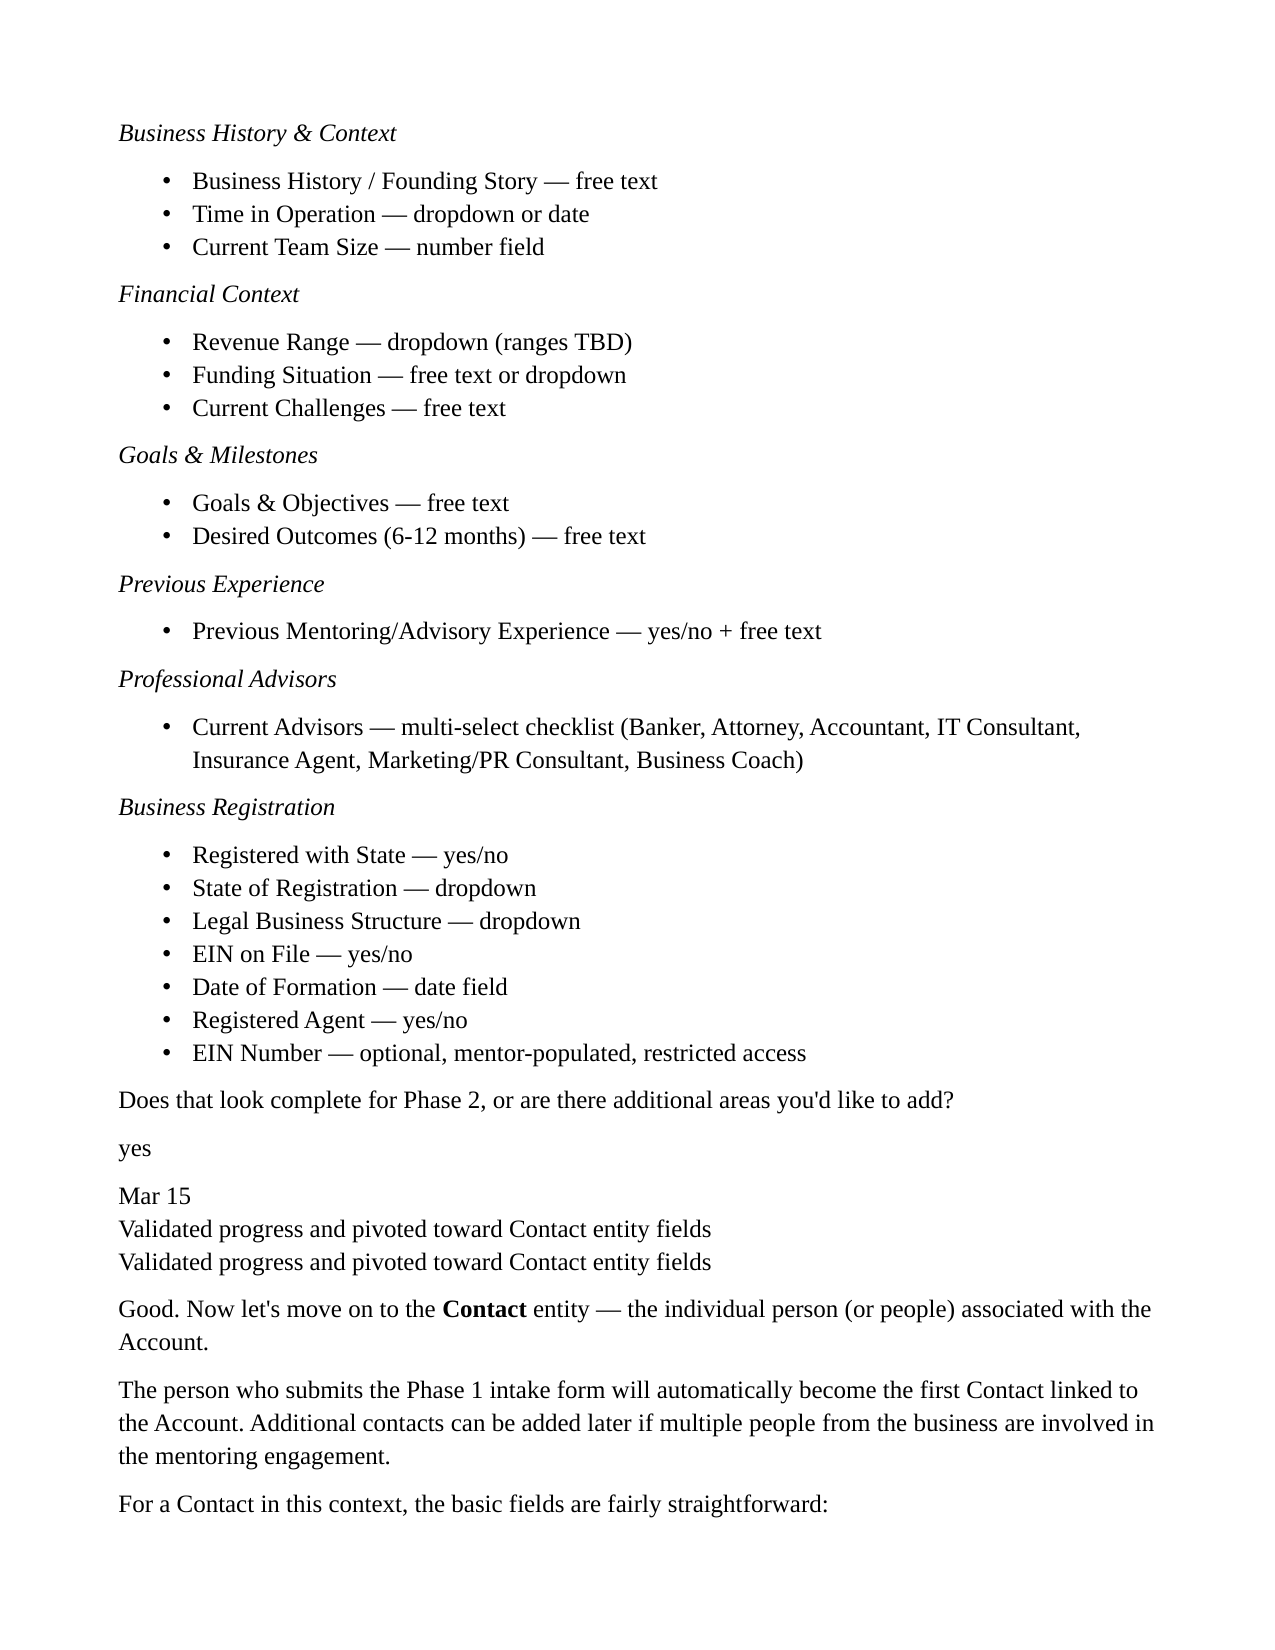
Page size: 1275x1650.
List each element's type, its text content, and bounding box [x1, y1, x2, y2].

text Business Registration [118, 792, 1157, 821]
text For a Contact in this context, the basic fields are fairly straightforward: [118, 1489, 1157, 1517]
list Current Advisors — multi-select checklist (Banker, Attorney, Accountant, IT Consultant, Insurance Agent, Marketing/PR Consultant, Business Coach) [162, 712, 1157, 773]
text The person who submits the Phase 1 intake form will automatically become the first Contact linked to the Account. Additional contacts can be added later if multiple people from the business are involved in the mentoring engagement. [118, 1375, 1157, 1470]
list Revenue Range — dropdown (ranges TBD) [162, 327, 1157, 356]
text Mar 15 [118, 1181, 1157, 1209]
list Previous Mentoring/Advisory Experience — yes/no + free text [162, 616, 1157, 645]
text yes [118, 1133, 1157, 1162]
list Legal Business Structure — dropdown [162, 906, 1157, 935]
list EIN Number — optional, mentor-populated, restricted access [162, 1038, 1157, 1067]
list Current Team Size — number field [162, 232, 1157, 261]
list State of Registration — dropdown [162, 873, 1157, 902]
list Date of Formation — date field [162, 972, 1157, 1001]
list EIN on File — yes/no [162, 939, 1157, 968]
list Current Challenges — free text [162, 393, 1157, 422]
text Financial Context [118, 279, 1157, 308]
text Does that look complete for Phase 2, or are there additional areas you'd like to add? [118, 1086, 1157, 1114]
list Registered Agent — yes/no [162, 1005, 1157, 1034]
list Business History / Founding Story — free text [162, 166, 1157, 194]
text Professional Advisors [118, 664, 1157, 693]
list Funding Situation — free text or dropdown [162, 360, 1157, 389]
text Goals & Milestones [118, 441, 1157, 469]
list Goals & Objectives — free text [162, 488, 1157, 517]
text Good. Now let's move on to the Contact entity — the individual person (or people) associated with the Account. [118, 1294, 1157, 1356]
text Validated progress and pivoted toward Contact entity fields [118, 1247, 1157, 1276]
list Time in Operation — dropdown or date [162, 199, 1157, 227]
list Desired Outcomes (6-12 months) — free text [162, 521, 1157, 550]
text Validated progress and pivoted toward Contact entity fields [118, 1214, 1157, 1243]
text Previous Experience [118, 569, 1157, 598]
list Registered with State — yes/no [162, 840, 1157, 869]
text Business History & Context [118, 118, 1157, 147]
